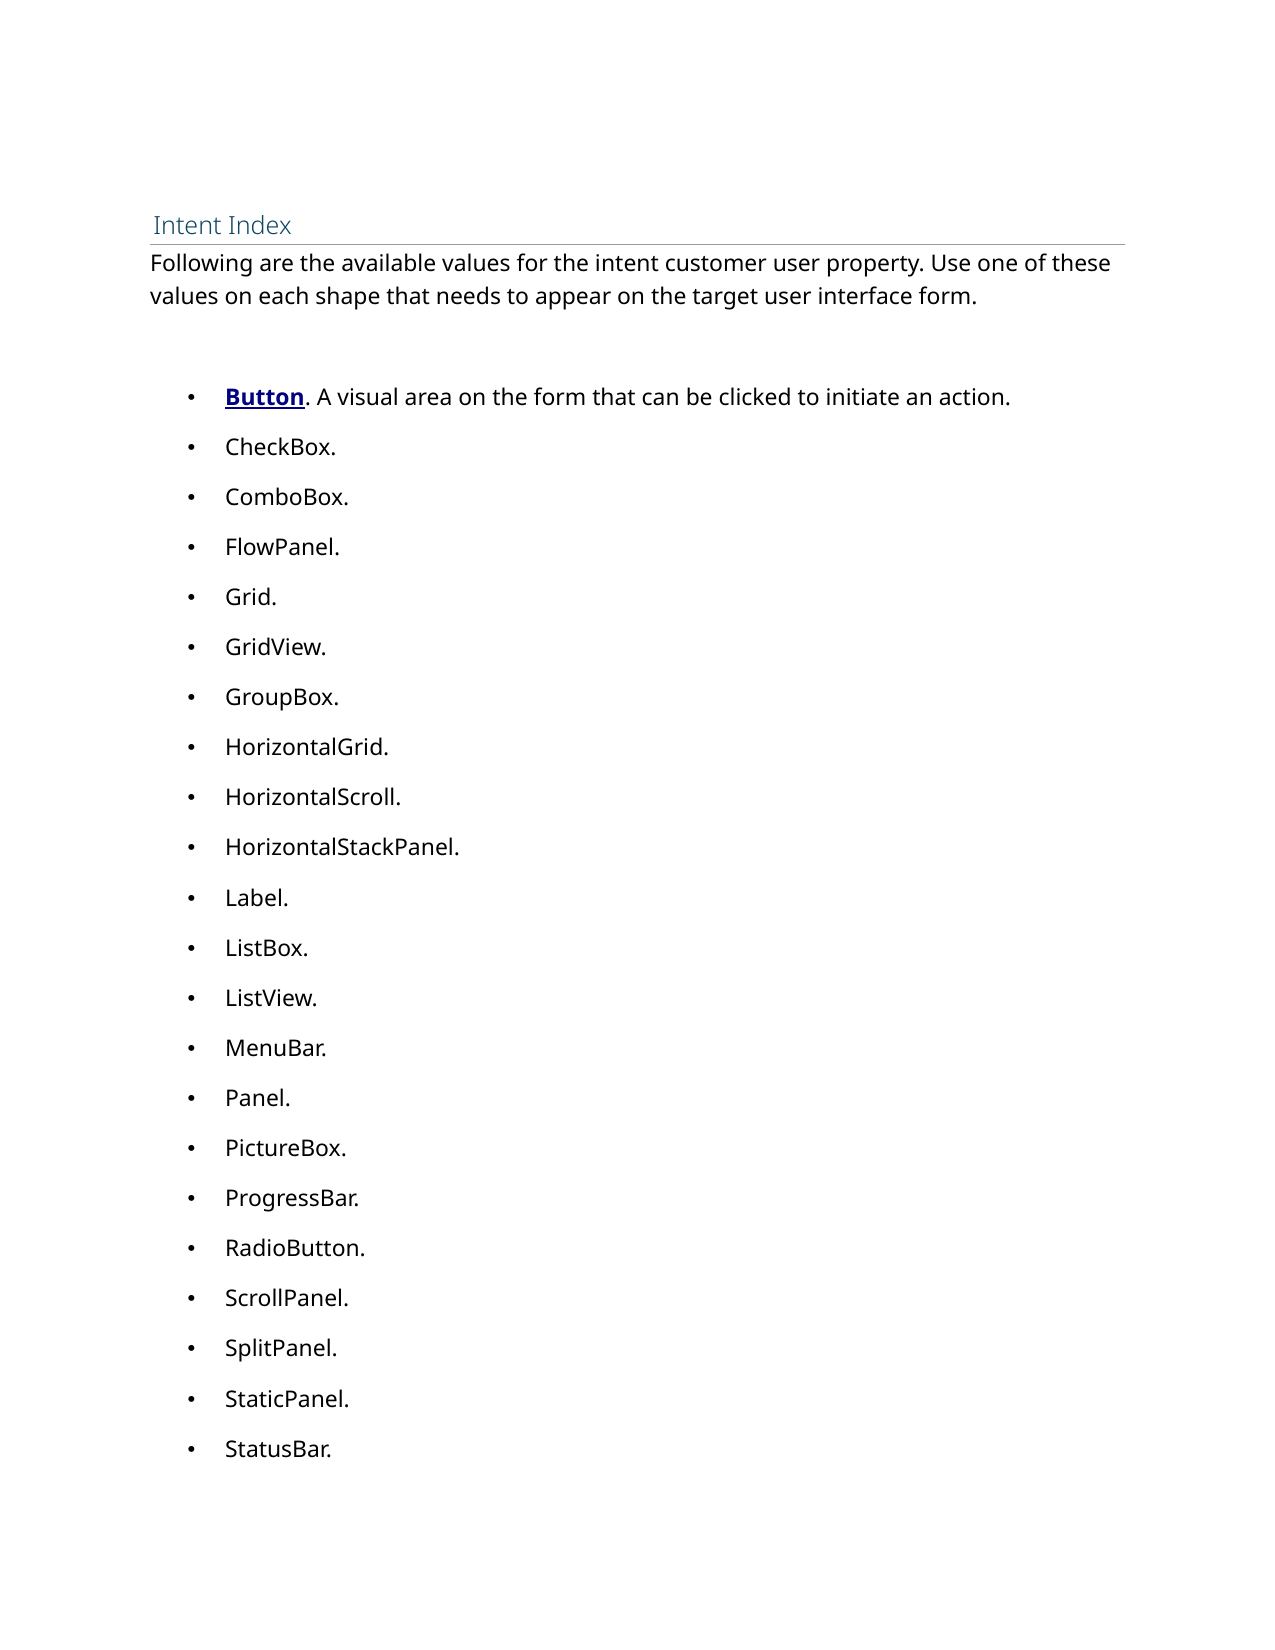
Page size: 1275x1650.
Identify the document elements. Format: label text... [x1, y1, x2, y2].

list StatusBar. [187, 1433, 1125, 1464]
list HorizontalStackPanel. [187, 831, 1125, 863]
list Grid. [187, 581, 1125, 612]
list HorizontalScroll. [187, 781, 1125, 812]
list MenuBar. [187, 1032, 1125, 1063]
list PictureBox. [187, 1132, 1125, 1163]
list Button. A visual area on the form that can be clicked to initiate an action. [187, 380, 1125, 412]
list Label. [187, 881, 1125, 913]
list RadioButton. [187, 1232, 1125, 1263]
list SplitPanel. [187, 1332, 1125, 1364]
list ListView. [187, 982, 1125, 1013]
list CheckBox. [187, 431, 1125, 462]
list ComboBox. [187, 481, 1125, 512]
text Following are the available values for the intent customer user property. Use one of these values on each shape that needs to appear on the target user interface form. [150, 247, 1125, 311]
list HorizontalGrid. [187, 731, 1125, 762]
list ListBox. [187, 932, 1125, 963]
list GridView. [187, 631, 1125, 662]
list GroupBox. [187, 681, 1125, 712]
list ProgressBar. [187, 1182, 1125, 1213]
list FlowPanel. [187, 531, 1125, 562]
list ScrollPanel. [187, 1282, 1125, 1313]
subtitle Intent Index [150, 204, 1125, 244]
list StaticPanel. [187, 1382, 1125, 1414]
list Panel. [187, 1082, 1125, 1113]
